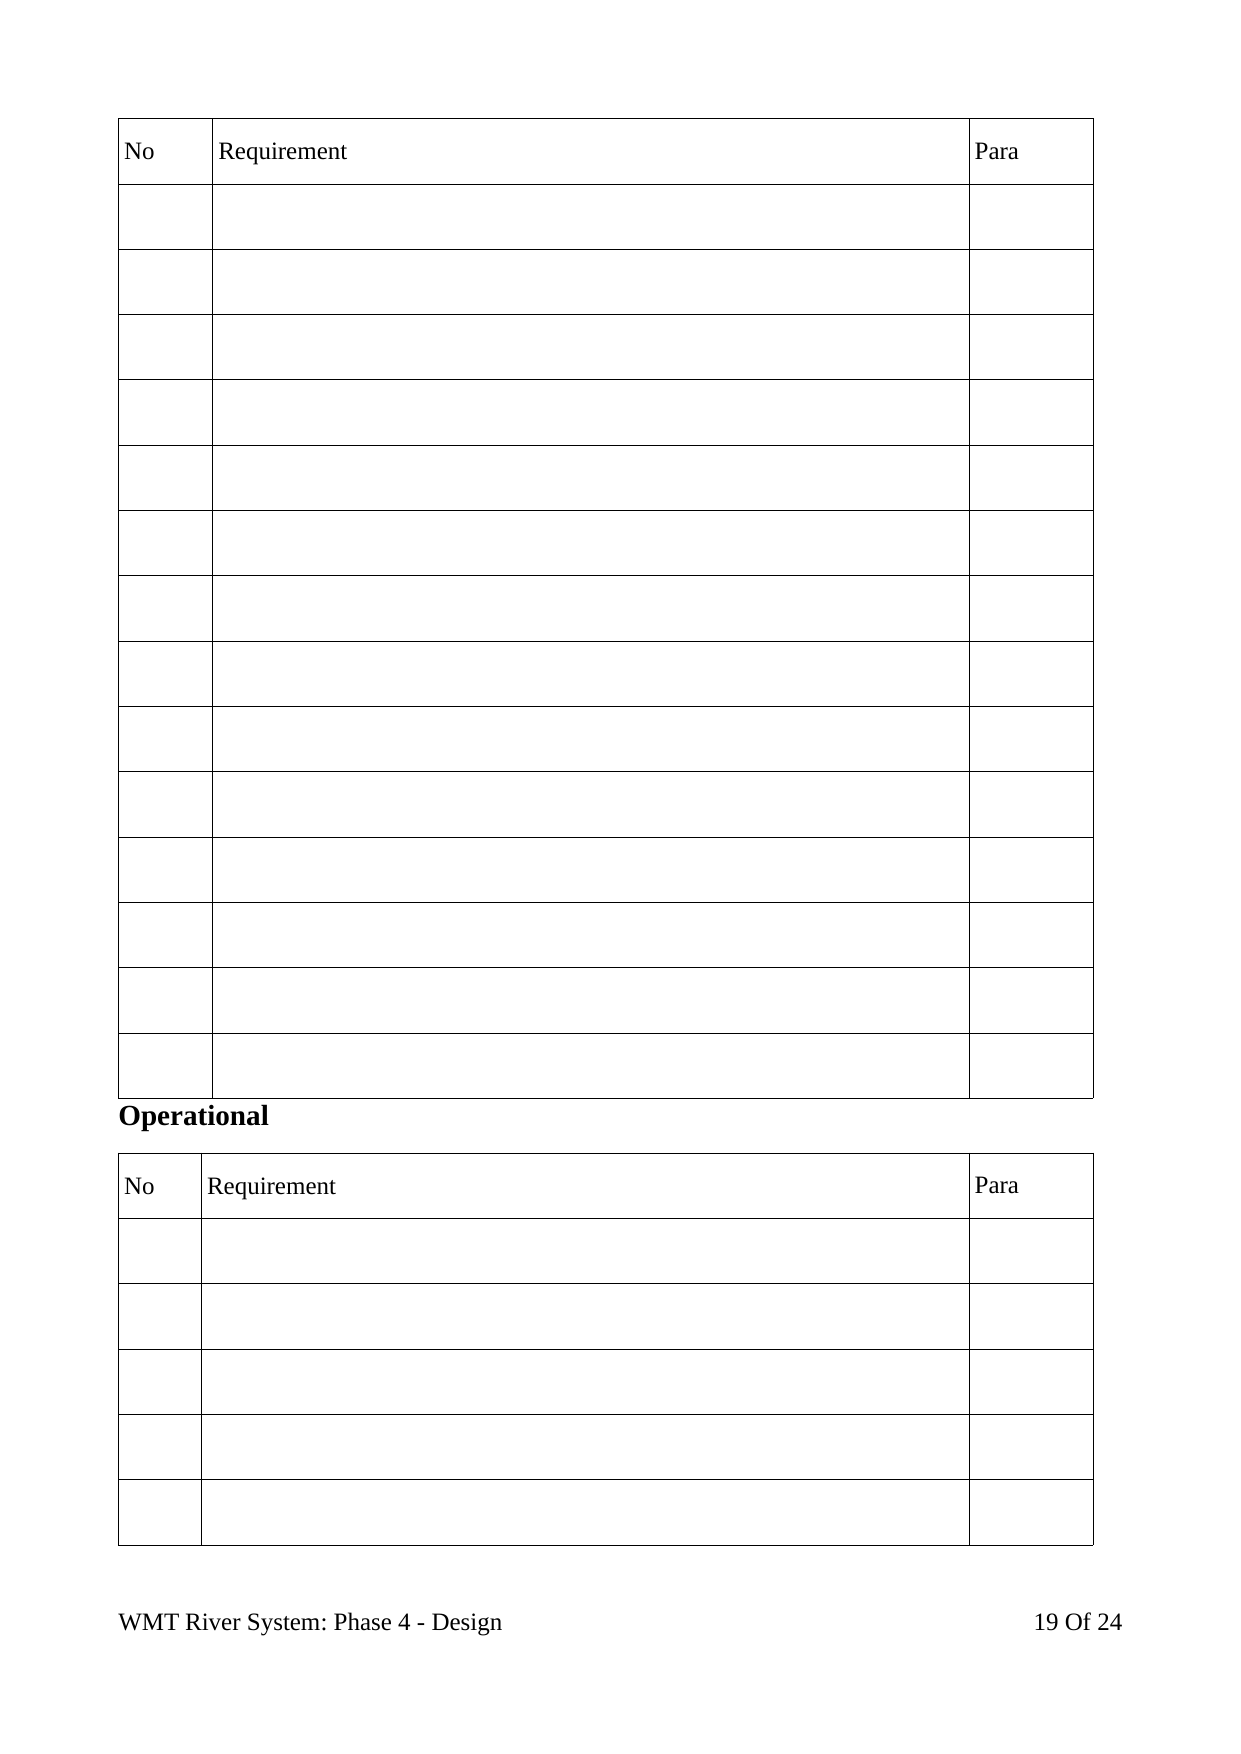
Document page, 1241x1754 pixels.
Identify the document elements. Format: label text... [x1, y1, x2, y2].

table_header Para [970, 1154, 1093, 1218]
table_cell [119, 511, 212, 575]
table_cell [213, 380, 969, 445]
table_cell [119, 576, 212, 641]
table_cell [970, 642, 1093, 706]
table_cell [970, 1034, 1093, 1098]
table_cell [970, 903, 1093, 967]
table_cell [970, 968, 1093, 1032]
table_cell [213, 511, 969, 575]
table_cell [119, 1219, 201, 1283]
table_cell [119, 185, 212, 249]
table_header No [119, 1154, 201, 1218]
table_cell [119, 968, 212, 1032]
table_cell [213, 315, 969, 379]
table_cell [970, 1284, 1093, 1349]
table_cell [213, 642, 969, 706]
table_cell [970, 1350, 1093, 1414]
table_cell [213, 1034, 969, 1098]
table_cell [119, 1350, 201, 1414]
table_cell [213, 772, 969, 837]
table_cell [970, 315, 1093, 379]
table_cell [213, 576, 969, 641]
table_header Para [970, 119, 1093, 183]
table_header Requirement [202, 1154, 969, 1218]
table_cell [970, 185, 1093, 249]
table_cell [970, 772, 1093, 837]
table_cell [119, 1034, 212, 1098]
subtitle Operational [118, 1098, 1122, 1131]
table_cell [202, 1350, 969, 1414]
table_cell [213, 903, 969, 967]
table_cell [119, 380, 212, 445]
table_cell [119, 772, 212, 837]
table_cell [970, 1415, 1093, 1479]
table_cell [970, 707, 1093, 771]
table_cell [119, 707, 212, 771]
table_cell [213, 185, 969, 249]
table_cell [202, 1480, 969, 1544]
table_cell [202, 1415, 969, 1479]
table_cell [970, 446, 1093, 510]
table_cell [970, 511, 1093, 575]
table_header No [119, 119, 212, 183]
table_cell [970, 250, 1093, 314]
table_cell [970, 838, 1093, 902]
table_cell [202, 1219, 969, 1283]
table_cell [119, 250, 212, 314]
table_cell [970, 380, 1093, 445]
table_cell [213, 968, 969, 1032]
table_cell [119, 1480, 201, 1544]
table_cell [119, 642, 212, 706]
table_cell [119, 315, 212, 379]
table_cell [213, 707, 969, 771]
table_cell [970, 1480, 1093, 1544]
table_cell [119, 446, 212, 510]
table_cell [213, 838, 969, 902]
table_cell [119, 1415, 201, 1479]
table_cell [202, 1284, 969, 1349]
table_cell [119, 838, 212, 902]
table_header Requirement [213, 119, 969, 183]
table_cell [970, 1219, 1093, 1283]
table_cell [119, 903, 212, 967]
table_cell [213, 250, 969, 314]
table_cell [119, 1284, 201, 1349]
table_cell [970, 576, 1093, 641]
table_cell [213, 446, 969, 510]
